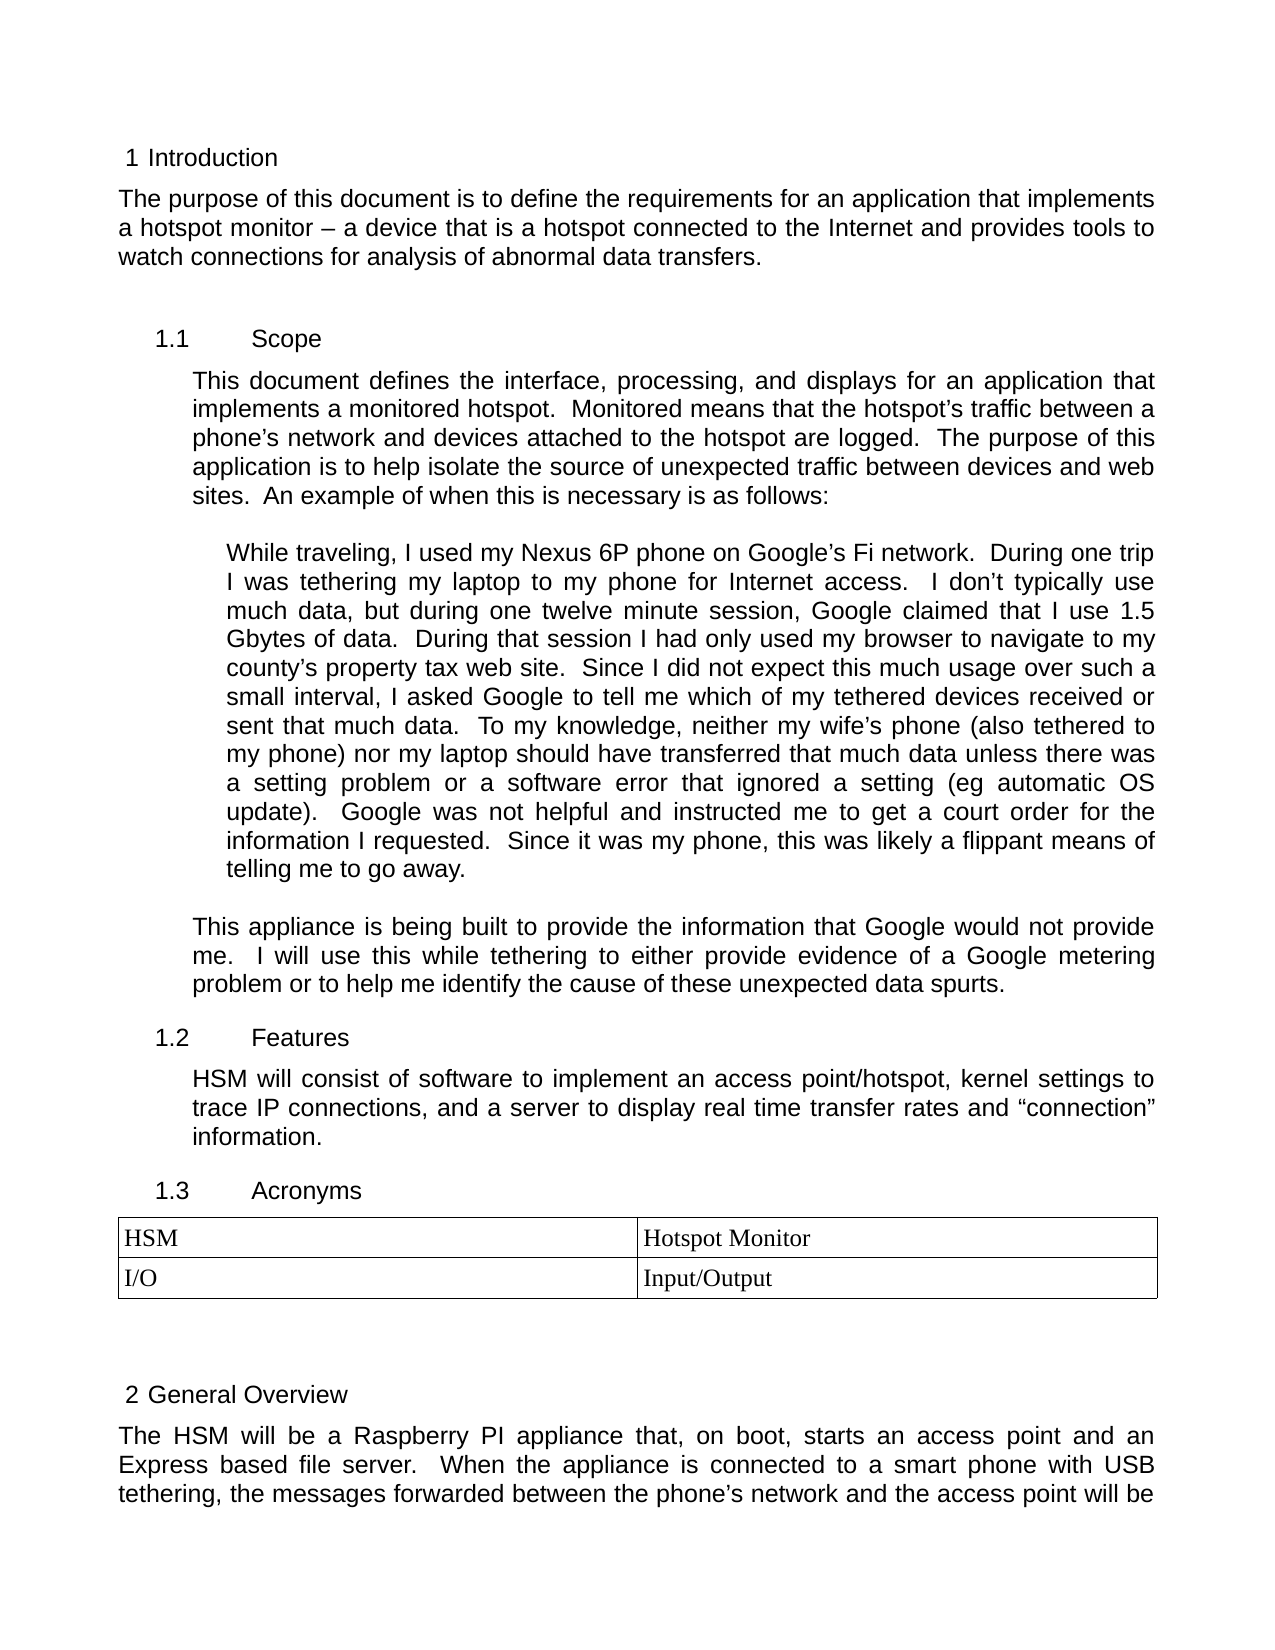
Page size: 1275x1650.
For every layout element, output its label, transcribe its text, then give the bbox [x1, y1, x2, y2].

subtitle General Overview [118, 1380, 1157, 1409]
subtitle Acronyms [148, 1176, 1157, 1204]
text The HSM will be a Raspberry PI appliance that, on boot, starts an access point and an Express based file server. When the appliance is connected to a smart phone with USB tethering, the messages forwarded between the phone’s network and the access point will be [118, 1421, 1157, 1508]
subtitle Introduction [118, 143, 1157, 172]
text While traveling, I used my Nexus 6P phone on Google’s Fi network. During one trip I was tethering my laptop to my phone for Internet access. I don’t typically use much data, but during one twelve minute session, Google claimed that I use 1.5 Gbytes of data. During that session I had only used my browser to navigate to my county’s property tax web site. Since I did not expect this much usage over such a small interval, I asked Google to tell me which of my tethered devices received or sent that much data. To my knowledge, neither my wife’s phone (also tethered to my phone) nor my laptop should have transferred that much data unless there was a setting problem or a software error that ignored a setting (eg automatic OS update). Google was not helpful and instructed me to get a court order for the information I requested. Since it was my phone, this was likely a flippant means of telling me to go away. [226, 538, 1157, 883]
text This document defines the interface, processing, and displays for an application that implements a monitored hotspot. Monitored means that the hotspot’s traffic between a phone’s network and devices attached to the hotspot are logged. The purpose of this application is to help isolate the source of unexpected traffic between devices and web sites. An example of when this is necessary is as follows: [192, 366, 1157, 509]
subtitle Scope [148, 324, 1157, 353]
table_header HSM [119, 1218, 637, 1257]
text The purpose of this document is to define the requirements for an application that implements a hotspot monitor – a device that is a hotspot connected to the Internet and provides tools to watch connections for analysis of abnormal data transfers. [118, 184, 1157, 271]
table_cell I/O [119, 1258, 637, 1297]
table_header Hotspot Monitor [638, 1218, 1157, 1257]
text This appliance is being built to provide the information that Google would not provide me. I will use this while tethering to either provide evidence of a Google metering problem or to help me identify the cause of these unexpected data spurts. [192, 912, 1157, 998]
subtitle Features [148, 1023, 1157, 1052]
text HSM will consist of software to implement an access point/hotspot, kernel settings to trace IP connections, and a server to display real time transfer rates and “connection” information. [192, 1064, 1157, 1151]
table_cell Input/Output [638, 1258, 1157, 1297]
